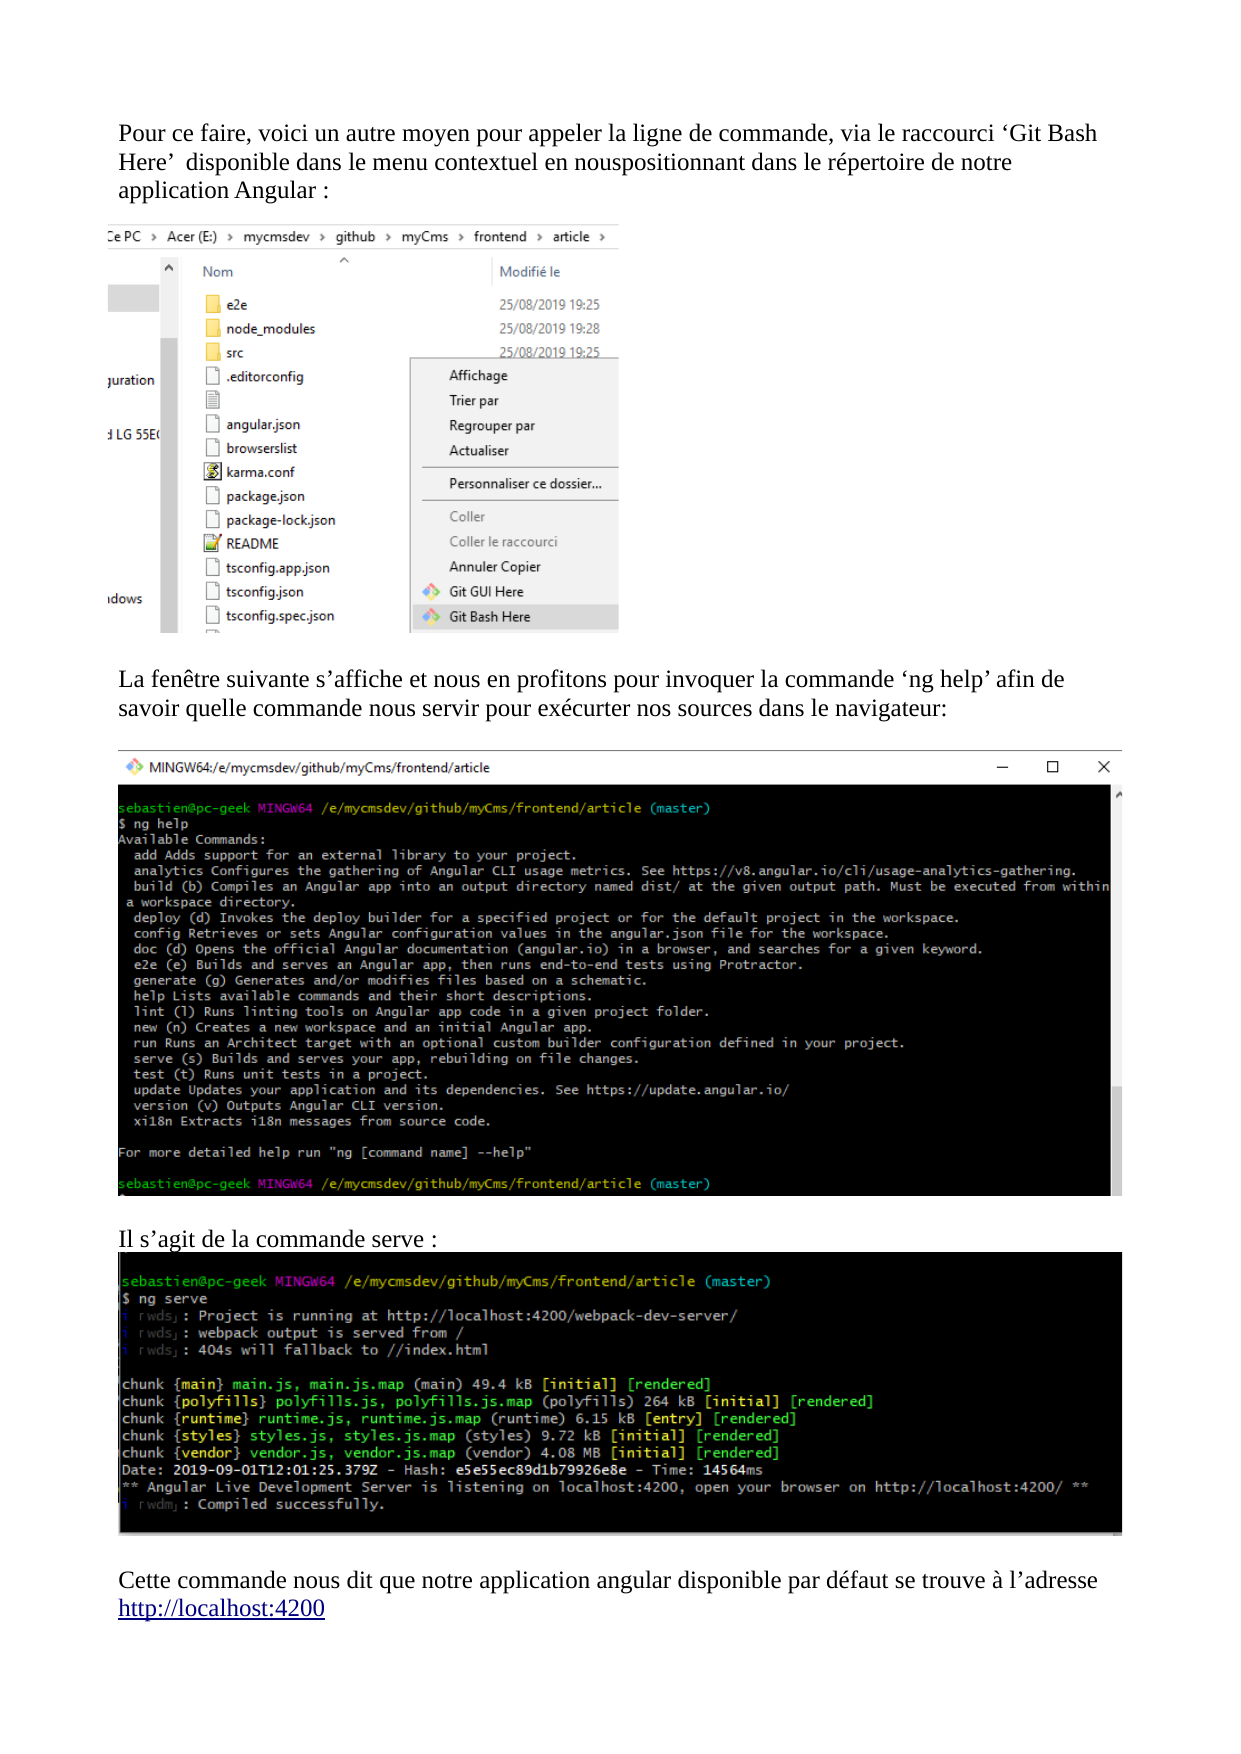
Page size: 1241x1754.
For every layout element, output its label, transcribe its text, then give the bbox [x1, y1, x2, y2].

text Cette commande nous dit que notre application angular disponible par défaut se trouve à l’adresse http://localhost:4200 [118, 1565, 1122, 1622]
text Il s’agit de la commande serve : [118, 1224, 1122, 1252]
picture [107, 222, 619, 633]
text La fenêtre suivante s’affiche et nous en profitons pour invoquer la commande ‘ng help’ afin de savoir quelle commande nous servir pour exécurter nos sources dans le navigateur: [118, 664, 1122, 722]
picture [118, 750, 1123, 1196]
picture [118, 1252, 1123, 1536]
text Pour ce faire, voici un autre moyen pour appeler la ligne de commande, via le raccourci ‘Git Bash Here’ disponible dans le menu contextuel en nouspositionnant dans le répertoire de notre application Angular : [118, 118, 1122, 204]
